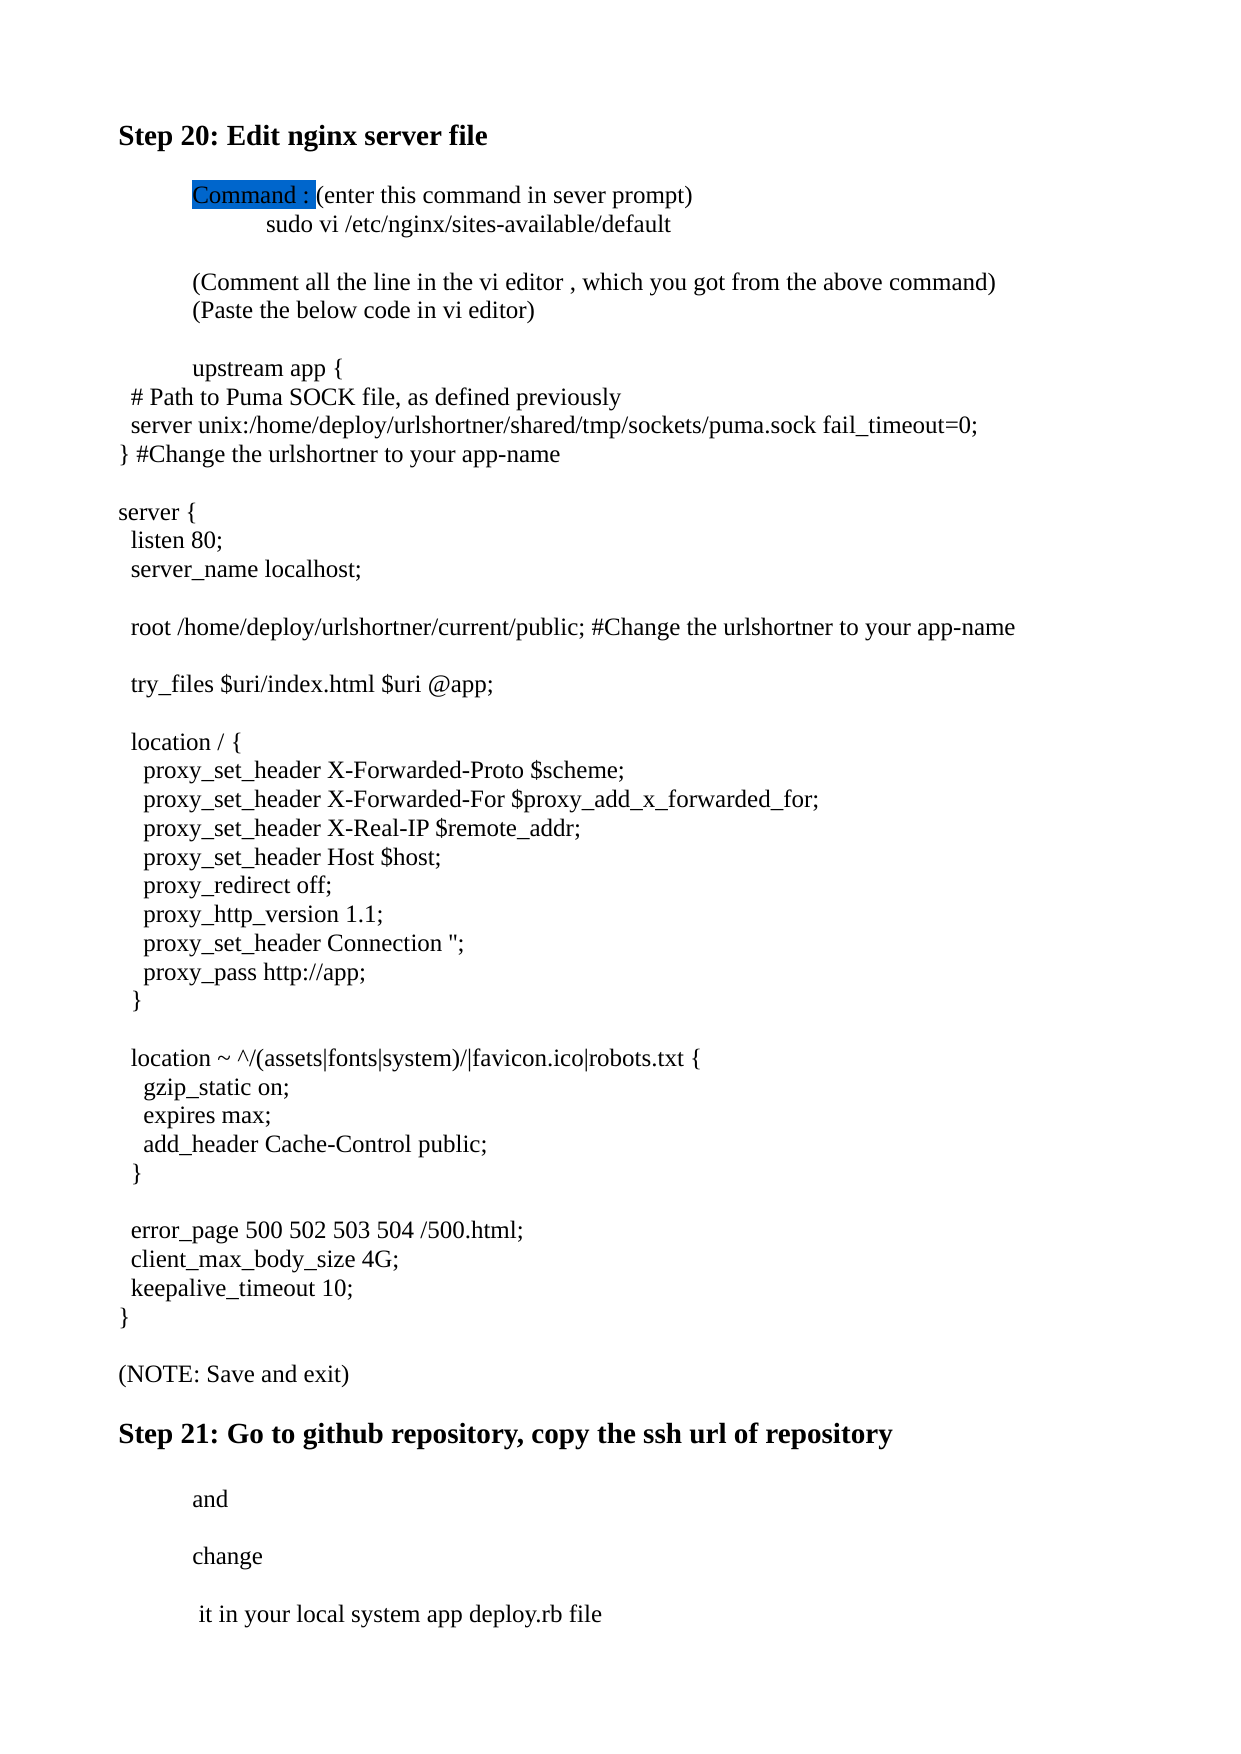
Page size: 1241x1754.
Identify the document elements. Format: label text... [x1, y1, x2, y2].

text error_page 500 502 503 504 /500.html; [118, 1215, 1122, 1244]
text (Paste the below code in vi editor) [118, 295, 1122, 324]
text (NOTE: Save and exit) [118, 1359, 1122, 1388]
text upstream app { [118, 353, 1122, 382]
text server_name localhost; [118, 554, 1122, 583]
text expires max; [118, 1100, 1122, 1129]
text proxy_set_header X-Forwarded-Proto $scheme; [118, 755, 1122, 784]
text sudo vi /etc/nginx/sites-available/default [118, 209, 1122, 238]
text Command : (enter this command in sever prompt) [118, 180, 1122, 209]
text and [118, 1484, 1122, 1512]
text add_header Cache-Control public; [118, 1129, 1122, 1158]
text listen 80; [118, 525, 1122, 554]
text client_max_body_size 4G; [118, 1244, 1122, 1273]
text server { [118, 497, 1122, 525]
text try_files $uri/index.html $uri @app; [118, 669, 1122, 698]
text it in your local system app deploy.rb file [118, 1599, 1122, 1627]
text } [118, 985, 1122, 1014]
text proxy_redirect off; [118, 870, 1122, 899]
text (Comment all the line in the vi editor , which you got from the above command) [118, 267, 1122, 295]
text change [118, 1541, 1122, 1570]
text } #Change the urlshortner to your app-name [118, 439, 1122, 468]
text proxy_http_version 1.1; [118, 899, 1122, 928]
text server unix:/home/deploy/urlshortner/shared/tmp/sockets/puma.sock fail_timeout=0; [118, 410, 1122, 439]
text location / { [118, 727, 1122, 755]
text proxy_pass http://app; [118, 957, 1122, 985]
text # Path to Puma SOCK file, as defined previously [118, 382, 1122, 410]
text proxy_set_header Connection ''; [118, 928, 1122, 957]
text location ~ ^/(assets|fonts|system)/|favicon.ico|robots.txt { [118, 1043, 1122, 1072]
text proxy_set_header X-Forwarded-For $proxy_add_x_forwarded_for; [118, 784, 1122, 813]
text proxy_set_header X-Real-IP $remote_addr; [118, 813, 1122, 842]
text gzip_static on; [118, 1072, 1122, 1100]
text Step 20: Edit nginx server file [118, 118, 1122, 152]
text keepalive_timeout 10; [118, 1273, 1122, 1302]
text root /home/deploy/urlshortner/current/public; #Change the urlshortner to your app-name [118, 612, 1122, 640]
text proxy_set_header Host $host; [118, 842, 1122, 870]
text } [118, 1158, 1122, 1187]
text } [118, 1302, 1122, 1330]
text Step 21: Go to github repository, copy the ssh url of repository [118, 1417, 1122, 1450]
